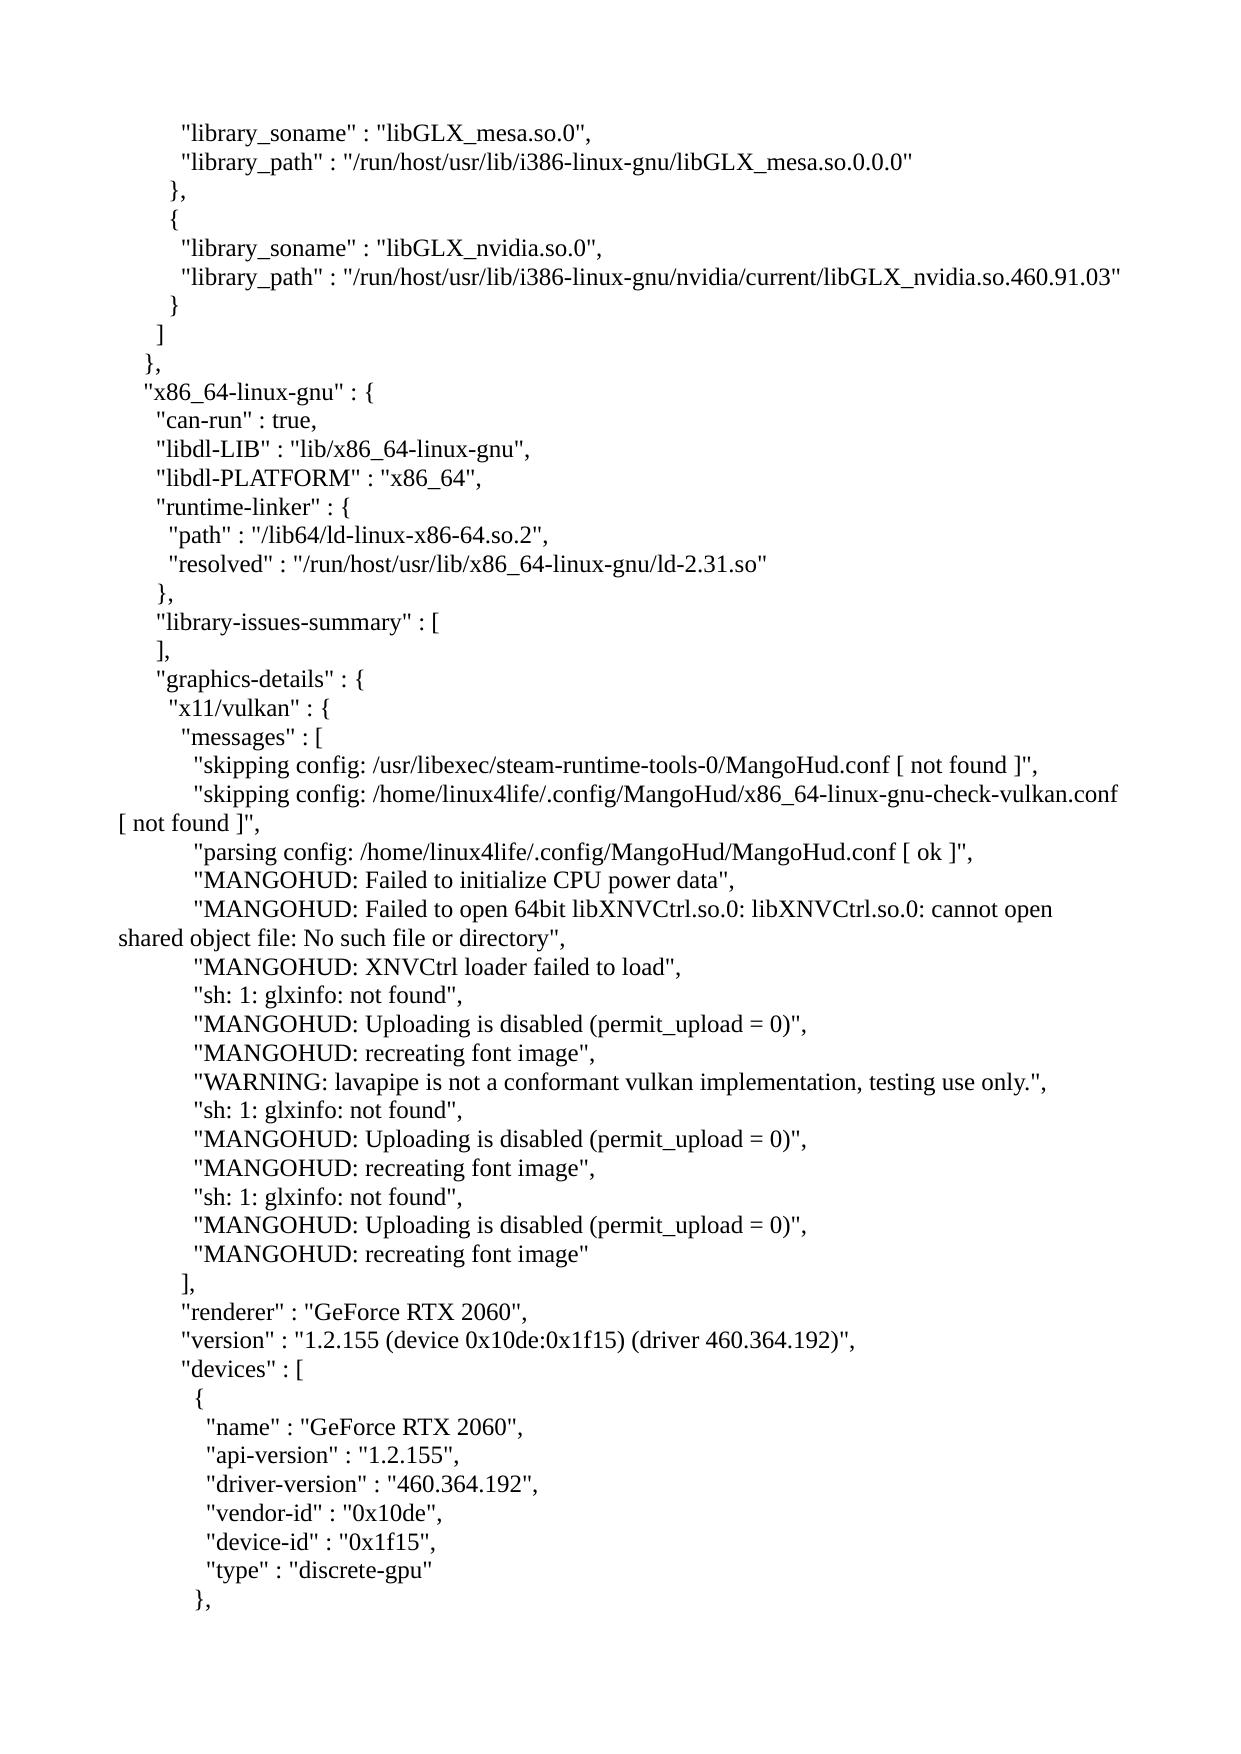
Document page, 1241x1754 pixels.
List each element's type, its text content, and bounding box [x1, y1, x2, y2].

text "library_path" : "/run/host/usr/lib/i386-linux-gnu/libGLX_mesa.so.0.0.0" [118, 147, 1122, 176]
text "graphics-details" : { [118, 664, 1122, 693]
text "type" : "discrete-gpu" [118, 1556, 1122, 1584]
text "name" : "GeForce RTX 2060", [118, 1412, 1122, 1441]
text "x86_64-linux-gnu" : { [118, 377, 1122, 406]
text "parsing config: /home/linux4life/.config/MangoHud/MangoHud.conf [ ok ]", [118, 837, 1122, 866]
text "MANGOHUD: Failed to open 64bit libXNVCtrl.so.0: libXNVCtrl.so.0: cannot open shared object file: No such file or directory", [118, 894, 1122, 952]
text "vendor-id" : "0x10de", [118, 1498, 1122, 1527]
text "libdl-PLATFORM" : "x86_64", [118, 463, 1122, 492]
text "device-id" : "0x1f15", [118, 1527, 1122, 1556]
text ] [118, 319, 1122, 348]
text "driver-version" : "460.364.192", [118, 1469, 1122, 1498]
text }, [118, 176, 1122, 204]
text "library_soname" : "libGLX_mesa.so.0", [118, 118, 1122, 147]
text "MANGOHUD: recreating font image" [118, 1239, 1122, 1268]
text "library_path" : "/run/host/usr/lib/i386-linux-gnu/nvidia/current/libGLX_nvidia.so.460.91.03" [118, 262, 1122, 291]
text "sh: 1: glxinfo: not found", [118, 1096, 1122, 1124]
text "resolved" : "/run/host/usr/lib/x86_64-linux-gnu/ld-2.31.so" [118, 549, 1122, 578]
text "MANGOHUD: Uploading is disabled (permit_upload = 0)", [118, 1211, 1122, 1239]
text "skipping config: /usr/libexec/steam-runtime-tools-0/MangoHud.conf [ not found ]", [118, 751, 1122, 779]
text { [118, 204, 1122, 233]
text "api-version" : "1.2.155", [118, 1441, 1122, 1469]
text "library-issues-summary" : [ [118, 607, 1122, 636]
text "WARNING: lavapipe is not a conformant vulkan implementation, testing use only.", [118, 1067, 1122, 1096]
text "MANGOHUD: Uploading is disabled (permit_upload = 0)", [118, 1009, 1122, 1038]
text "sh: 1: glxinfo: not found", [118, 981, 1122, 1009]
text ], [118, 636, 1122, 664]
text { [118, 1383, 1122, 1412]
text "path" : "/lib64/ld-linux-x86-64.so.2", [118, 521, 1122, 549]
text ], [118, 1268, 1122, 1297]
text "library_soname" : "libGLX_nvidia.so.0", [118, 233, 1122, 262]
text "MANGOHUD: recreating font image", [118, 1038, 1122, 1067]
text "devices" : [ [118, 1354, 1122, 1383]
text }, [118, 578, 1122, 607]
text "renderer" : "GeForce RTX 2060", [118, 1297, 1122, 1326]
text }, [118, 348, 1122, 377]
text "MANGOHUD: Uploading is disabled (permit_upload = 0)", [118, 1124, 1122, 1153]
text "skipping config: /home/linux4life/.config/MangoHud/x86_64-linux-gnu-check-vulkan.conf [ not found ]", [118, 779, 1122, 837]
text "MANGOHUD: XNVCtrl loader failed to load", [118, 952, 1122, 981]
text "MANGOHUD: Failed to initialize CPU power data", [118, 866, 1122, 894]
text "x11/vulkan" : { [118, 693, 1122, 722]
text "MANGOHUD: recreating font image", [118, 1153, 1122, 1182]
text } [118, 291, 1122, 319]
text "sh: 1: glxinfo: not found", [118, 1182, 1122, 1211]
text "version" : "1.2.155 (device 0x10de:0x1f15) (driver 460.364.192)", [118, 1326, 1122, 1354]
text }, [118, 1584, 1122, 1613]
text "messages" : [ [118, 722, 1122, 751]
text "runtime-linker" : { [118, 492, 1122, 521]
text "can-run" : true, [118, 406, 1122, 434]
text "libdl-LIB" : "lib/x86_64-linux-gnu", [118, 434, 1122, 463]
